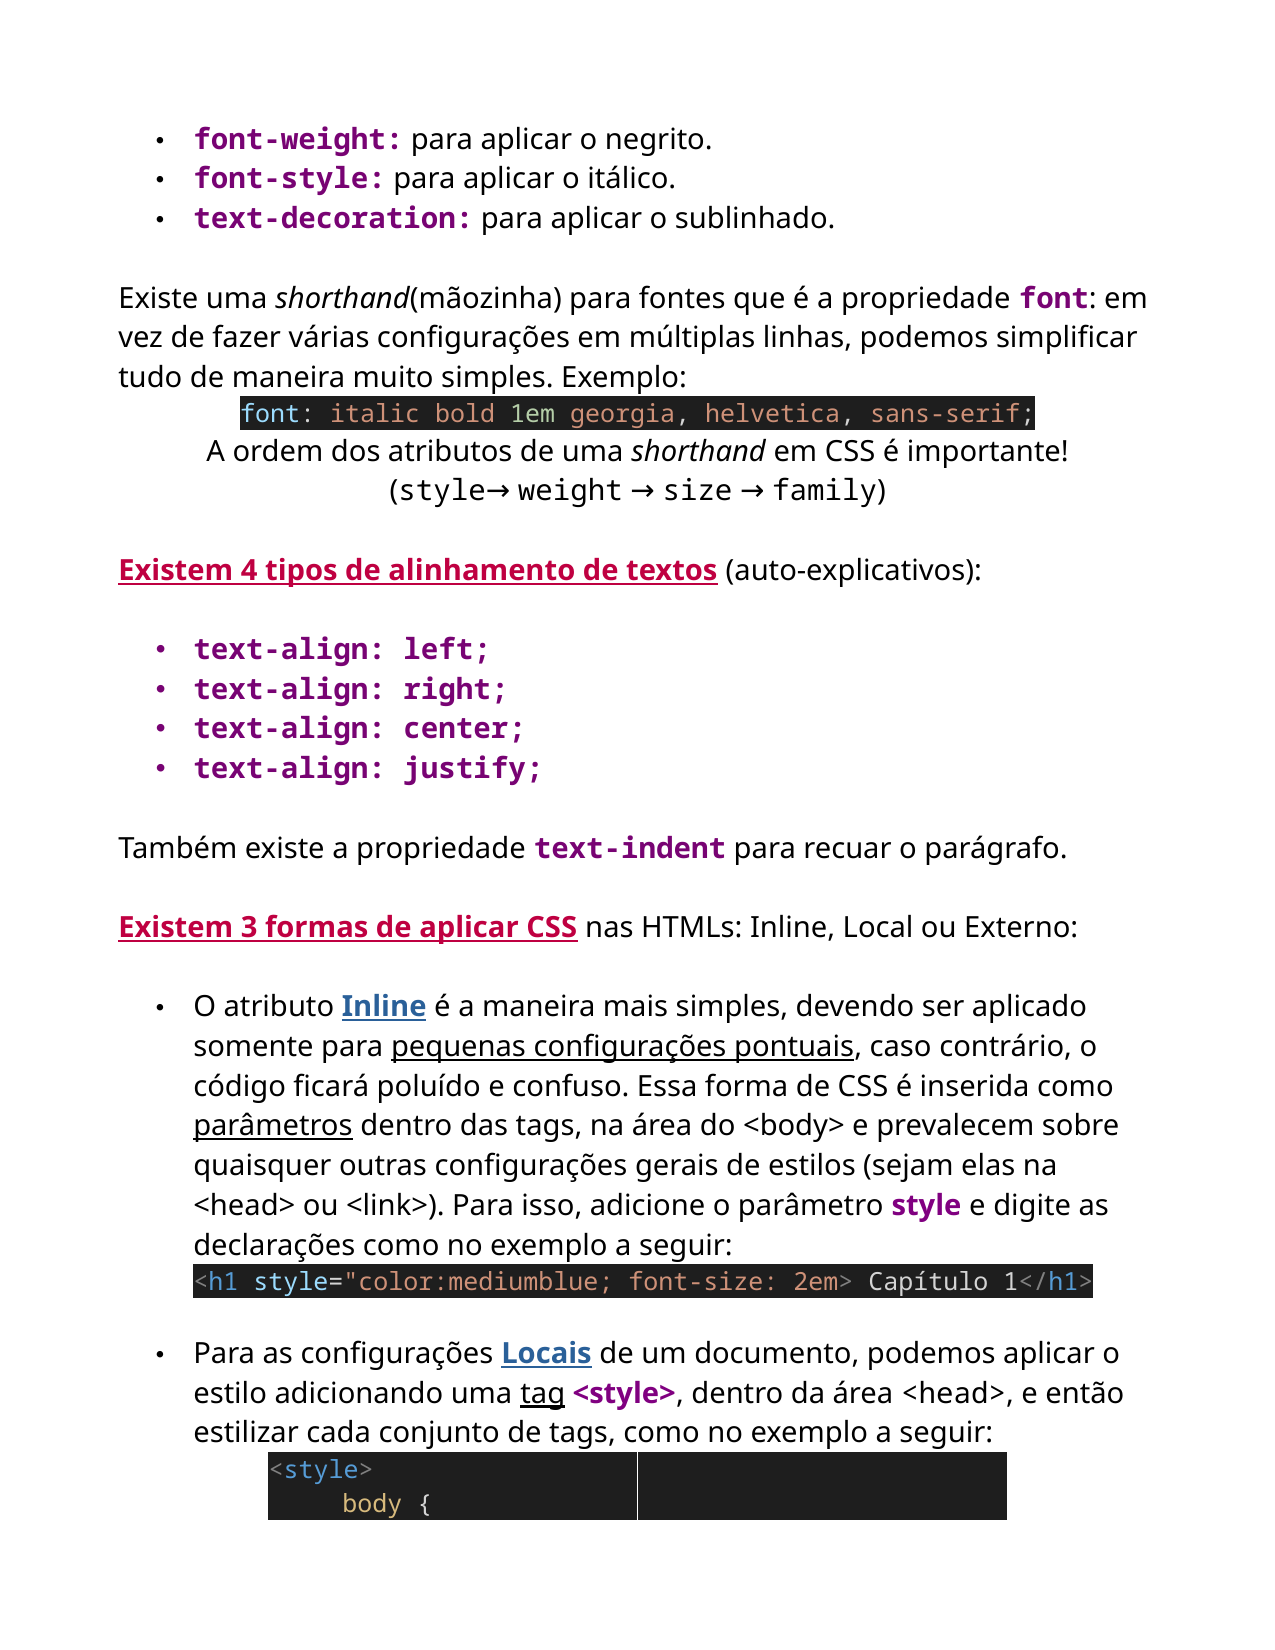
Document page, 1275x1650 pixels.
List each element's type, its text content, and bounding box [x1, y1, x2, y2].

list font-weight: para aplicar o negrito. [156, 118, 1157, 158]
text <style> [118, 1451, 1157, 1486]
list text-align: right; [156, 668, 1157, 708]
text Existem 4 tipos de alinhamento de textos (auto-explicativos): [118, 549, 1157, 589]
text Também existe a propriedade text-indent para recuar o parágrafo. [118, 827, 1157, 867]
text body { [118, 1486, 1157, 1520]
list text-align: center; [156, 708, 1157, 747]
list text-decoration: para aplicar o sublinhado. [156, 197, 1157, 237]
text Existe uma shorthand(mãozinha) para fontes que é a propriedade font: em vez de fazer várias configurações em múltiplas linhas, podemos simplificar tudo de maneira muito simples. Exemplo: [118, 277, 1157, 396]
list text-align: justify; [156, 747, 1157, 787]
text font: italic bold 1em georgia, helvetica, sans-serif; [118, 396, 1157, 430]
list font-style: para aplicar o itálico. [156, 158, 1157, 197]
text Existem 3 formas de aplicar CSS nas HTMLs: Inline, Local ou Externo: [118, 906, 1198, 946]
text A ordem dos atributos de uma shorthand em CSS é importante! (style→ weight → size → family) [118, 430, 1157, 509]
list text-align: left; [156, 628, 1157, 668]
list O atributo Inline é a maneira mais simples, devendo ser aplicado somente para pequenas configurações pontuais, caso contrário, o código ficará poluído e confuso. Essa forma de CSS é inserida como parâmetros dentro das tags, na área do <body> e prevalecem sobre quaisquer outras configurações gerais de estilos (sejam elas na <head> ou <link>). Para isso, adicione o parâmetro style e digite as declarações como no exemplo a seguir: <h1 style="color:mediumblue; font-size: 2em> Capítulo 1</h1> [156, 986, 1157, 1298]
list Para as configurações Locais de um documento, podemos aplicar o estilo adicionando uma tag <style>, dentro da área <head>, e então estilizar cada conjunto de tags, como no exemplo a seguir: [156, 1332, 1157, 1451]
